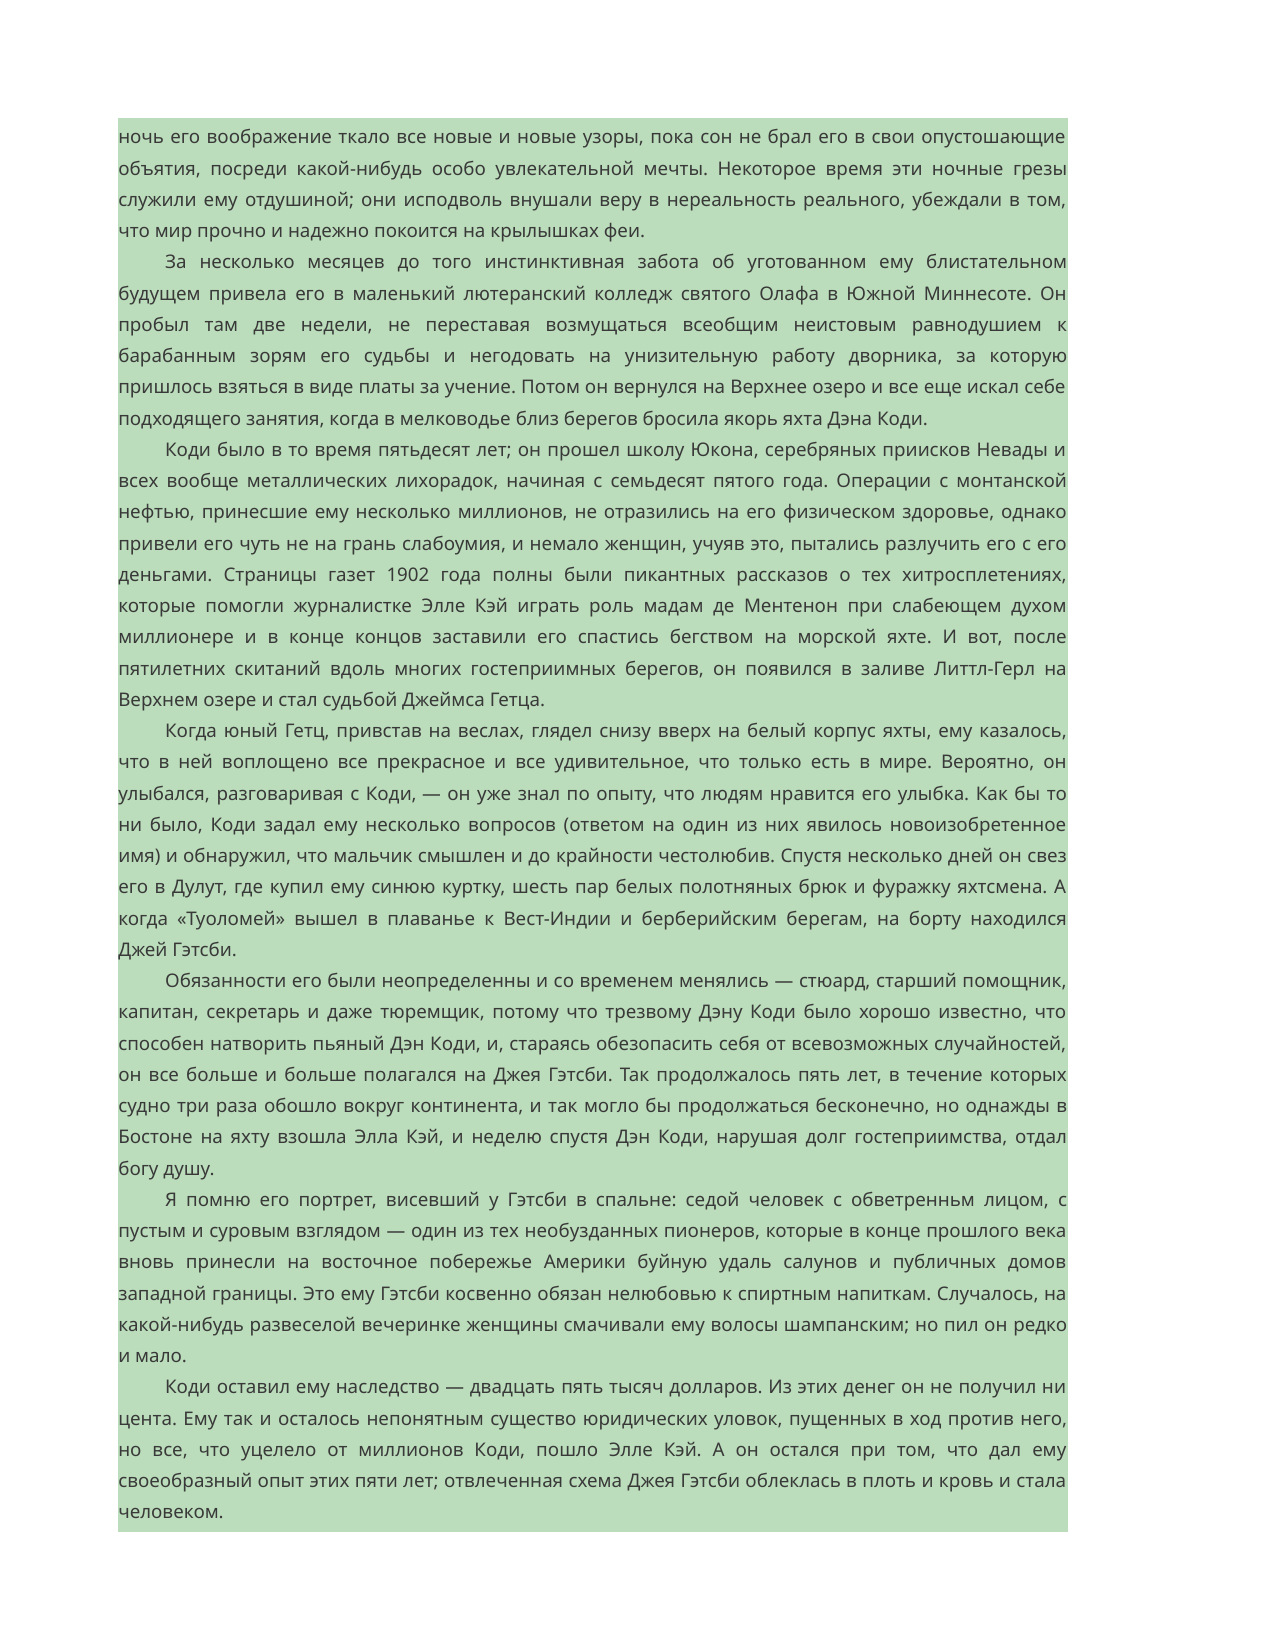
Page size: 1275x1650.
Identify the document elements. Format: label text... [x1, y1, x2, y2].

text Я помню его портрет, висевший у Гэтсби в спальне: седой человек с обветренньм лицом, с пустым и суровым взглядом — один из тех необузданных пионеров, которые в конце прошлого века вновь принесли на восточное побережье Америки буйную удаль салунов и публичных домов западной границы. Это ему Гэтсби косвенно обязан нелюбовью к спиртным напиткам. Случалось, на какой-нибудь развеселой вечеринке женщины смачивали ему волосы шампанским; но пил он редко и мало. [118, 1181, 1068, 1368]
text За несколько месяцев до того инстинктивная забота об уготованном ему блистательном будущем привела его в маленький лютеранский колледж святого Олафа в Южной Миннесоте. Он пробыл там две недели, не переставая возмущаться всеобщим неистовым равнодушием к барабанным зорям его судьбы и негодовать на унизительную работу дворника, за которую пришлось взяться в виде платы за учение. Потом он вернулся на Верхнее озеро и все еще искал себе подходящего занятия, когда в мелководье близ берегов бросила якорь яхта Дэна Коди. [118, 243, 1068, 431]
text Обязанности его были неопределенны и со временем менялись — стюард, старший помощник, капитан, секретарь и даже тюремщик, потому что трезвому Дэну Коди было хорошо известно, что способен натворить пьяный Дэн Коди, и, стараясь обезопасить себя от всевозможных случайностей, он все больше и больше полагался на Джея Гэтсби. Так продолжалось пять лет, в течение которых судно три раза обошло вокруг континента, и так могло бы продолжаться бесконечно, но однажды в Бостоне на яхту взошла Элла Кэй, и неделю спустя Дэн Коди, нарушая долг гостеприимства, отдал богу душу. [118, 962, 1068, 1181]
text ночь его воображение ткало все новые и новые узоры, пока сон не брал его в свои опустошающие объятия, посреди какой-нибудь особо увлекательной мечты. Некоторое время эти ночные грезы служили ему отдушиной; они исподволь внушали веру в нереальность реального, убеждали в том, что мир прочно и надежно покоится на крылышках феи. [118, 118, 1068, 243]
text Коди было в то время пятьдесят лет; он прошел школу Юкона, серебряных приисков Невады и всех вообще металлических лихорадок, начиная с семьдесят пятого года. Операции с монтанской нефтью, принесшие ему несколько миллионов, не отразились на его физическом здоровье, однако привели его чуть не на грань слабоумия, и немало женщин, учуяв это, пытались разлучить его с его деньгами. Страницы газет 1902 года полны были пикантных рассказов о тех хитросплетениях, которые помогли журналистке Элле Кэй играть роль мадам де Ментенон при слабеющем духом миллионере и в конце концов заставили его спастись бегством на морской яхте. И вот, после пятилетних скитаний вдоль многих гостеприимных берегов, он появился в заливе Литтл-Герл на Верхнем озере и стал судьбой Джеймса Гетца. [118, 431, 1068, 712]
text Коди оставил ему наследство — двадцать пять тысяч долларов. Из этих денег он не получил ни цента. Ему так и осталось непонятным существо юридических уловок, пущенных в ход против него, но все, что уцелело от миллионов Коди, пошло Элле Кэй. А он остался при том, что дал ему своеобразный опыт этих пяти лет; отвлеченная схема Джея Гэтсби облеклась в плоть и кровь и стала человеком. [118, 1368, 1068, 1524]
text Когда юный Гетц, привстав на веслах, глядел снизу вверх на белый корпус яхты, ему казалось, что в ней воплощено все прекрасное и все удивительное, что только есть в мире. Вероятно, он улыбался, разговаривая с Коди, — он уже знал по опыту, что людям нравится его улыбка. Как бы то ни было, Коди задал ему несколько вопросов (ответом на один из них явилось новоизобретенное имя) и обнаружил, что мальчик смышлен и до крайности честолюбив. Спустя несколько дней он свез его в Дулут, где купил ему синюю куртку, шесть пар белых полотняных брюк и фуражку яхтсмена. А когда «Туоломей» вышел в плаванье к Вест-Индии и берберийским берегам, на борту находился Джей Гэтсби. [118, 712, 1068, 962]
